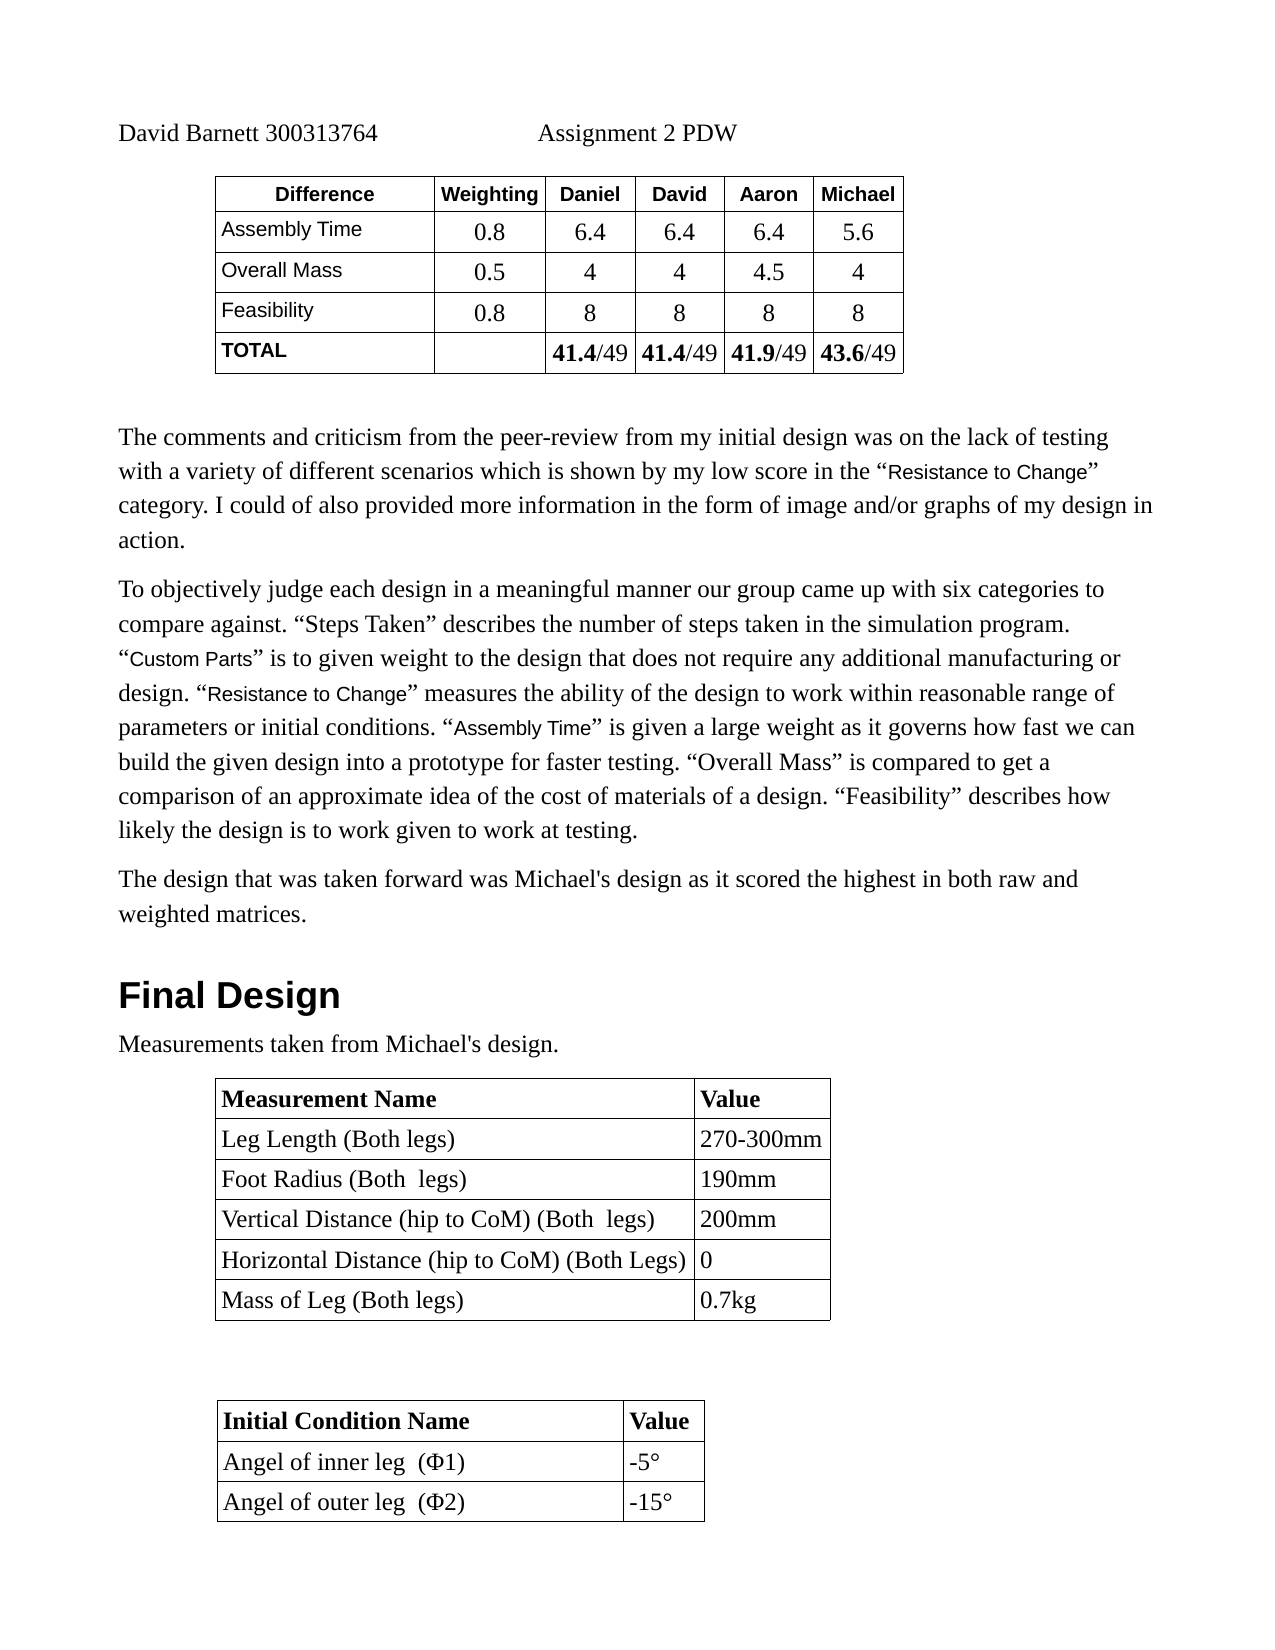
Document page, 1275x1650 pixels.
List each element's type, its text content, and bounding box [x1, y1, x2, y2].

table_cell 6.4 [546, 212, 635, 252]
table_cell 0.5 [435, 253, 545, 292]
table_cell 0.8 [435, 212, 545, 252]
table_cell -15° [624, 1482, 704, 1521]
table_cell 0.7kg [695, 1280, 830, 1320]
table_cell -5° [624, 1442, 704, 1481]
table_cell Leg Length (Both legs) [216, 1119, 694, 1158]
table_header Measurement Name [216, 1079, 694, 1118]
table_cell Vertical Distance (hip to CoM) (Both legs) [216, 1200, 694, 1239]
table_cell 4 [636, 253, 724, 292]
table_cell 8 [725, 293, 813, 332]
table_cell 200mm [695, 1200, 830, 1239]
text To objectively judge each design in a meaningful manner our group came up with six categories to compare against. “Steps Taken” describes the number of steps taken in the simulation program. “Custom Parts” is to given weight to the design that does not require any additional manufacturing or design. “Resistance to Change” measures the ability of the design to work within reasonable range of parameters or initial conditions. “Assembly Time” is given a large weight as it governs how fast we can build the given design into a prototype for faster testing. “Overall Mass” is compared to get a comparison of an approximate idea of the cost of materials of a design. “Feasibility” describes how likely the design is to work given to work at testing. [118, 574, 1157, 844]
table_cell 0.8 [435, 293, 545, 332]
table_header Difference [216, 177, 434, 211]
table_cell 190mm [695, 1160, 830, 1199]
table_cell 41.9/49 [725, 333, 813, 372]
table_cell 8 [546, 293, 635, 332]
table_header Weighting [435, 177, 545, 211]
table_cell 5.6 [814, 212, 903, 252]
table_cell Angel of inner leg (Φ1) [218, 1442, 623, 1481]
table_cell [435, 333, 545, 372]
table_cell 4 [546, 253, 635, 292]
table_cell 270-300mm [695, 1119, 830, 1158]
table_cell 4 [814, 253, 903, 292]
table_header David [636, 177, 724, 211]
table_cell 0 [695, 1240, 830, 1279]
table_header Value [624, 1401, 704, 1441]
table_cell 8 [636, 293, 724, 332]
table_cell Overall Mass [216, 253, 434, 292]
table_header Aaron [725, 177, 813, 211]
table_cell Angel of outer leg (Φ2) [218, 1482, 623, 1521]
table_cell Foot Radius (Both legs) [216, 1160, 694, 1199]
table_cell 8 [814, 293, 903, 332]
table_cell 41.4/49 [546, 333, 635, 372]
text The design that was taken forward was Michael's design as it scored the highest in both raw and weighted matrices. [118, 864, 1157, 928]
table_cell TOTAL [216, 333, 434, 372]
table_header Daniel [546, 177, 635, 211]
table_header Michael [814, 177, 903, 211]
table_cell 6.4 [636, 212, 724, 252]
table_cell 43.6/49 [814, 333, 903, 372]
table_header Value [695, 1079, 830, 1118]
table_cell Horizontal Distance (hip to CoM) (Both Legs) [216, 1240, 694, 1279]
table_cell 4.5 [725, 253, 813, 292]
table_cell Feasibility [216, 293, 434, 332]
table_header Initial Condition Name [218, 1401, 623, 1441]
table_cell Assembly Time [216, 212, 434, 252]
text Measurements taken from Michael's design. [118, 1029, 1157, 1057]
table_cell Mass of Leg (Both legs) [216, 1280, 694, 1320]
table_cell 6.4 [725, 212, 813, 252]
subtitle Final Design [118, 973, 1157, 1016]
text The comments and criticism from the peer-review from my initial design was on the lack of testing with a variety of different scenarios which is shown by my low score in the “Resistance to Change” category. I could of also provided more information in the form of image and/or graphs of my design in action. [118, 422, 1157, 554]
table_cell 41.4/49 [636, 333, 724, 372]
